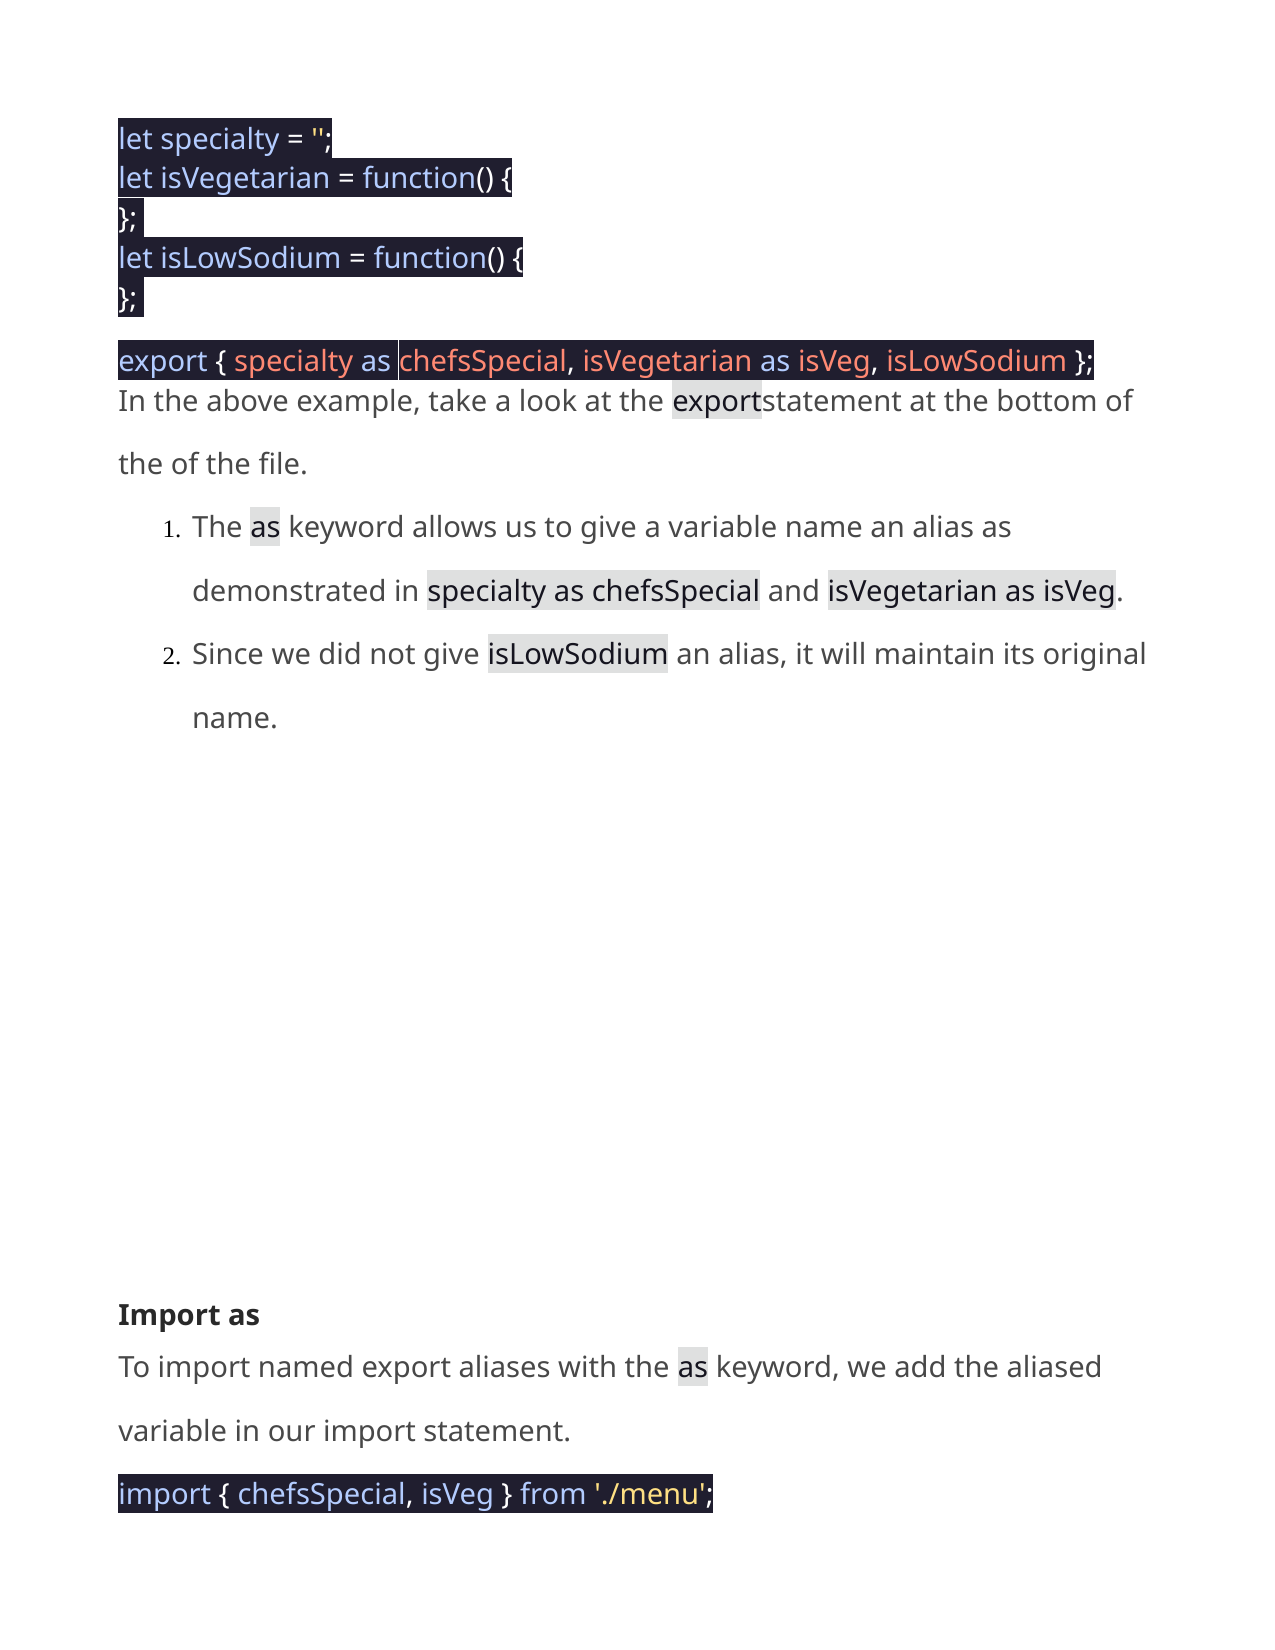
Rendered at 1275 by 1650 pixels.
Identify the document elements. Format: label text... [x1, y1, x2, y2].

list Since we did not give isLowSodium an alias, it will maintain its original name. [162, 634, 1157, 737]
list The as keyword allows us to give a variable name an alias as demonstrated in specialty as chefsSpecial and isVegetarian as isVeg. [162, 507, 1157, 610]
text export { specialty as chefsSpecial, isVegetarian as isVeg, isLowSodium }; [118, 340, 1157, 380]
text }; [118, 277, 1157, 317]
text }; [118, 197, 1157, 237]
subtitle Import as [118, 1294, 1157, 1334]
text import { chefsSpecial, isVeg } from './menu'; [118, 1474, 1157, 1513]
text In the above example, take a look at the exportstatement at the bottom of the of the file. [118, 380, 1157, 483]
text let isLowSodium = function() { [118, 237, 1157, 277]
text let specialty = ''; [118, 118, 1157, 158]
text let isVegetarian = function() { [118, 158, 1157, 197]
text To import named export aliases with the as keyword, we add the aliased variable in our import statement. [118, 1347, 1157, 1450]
